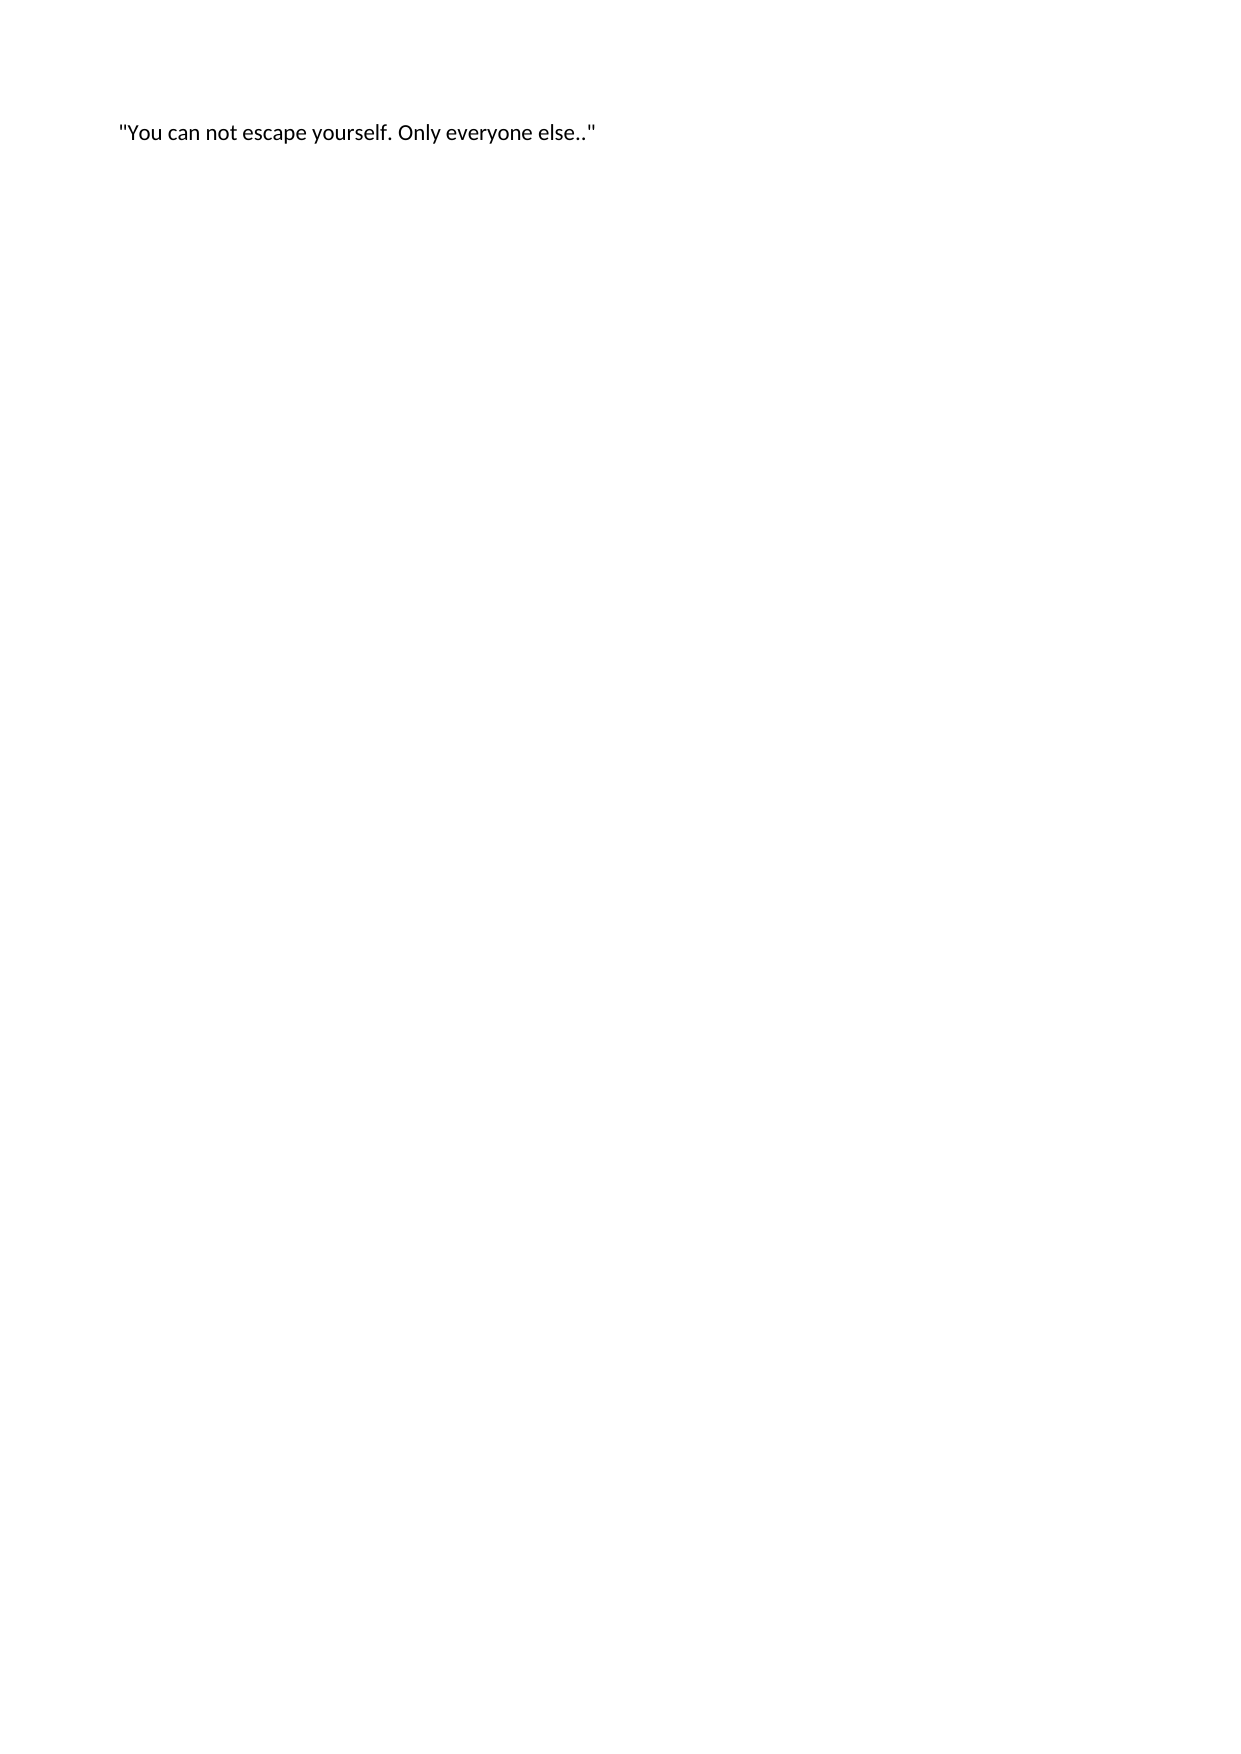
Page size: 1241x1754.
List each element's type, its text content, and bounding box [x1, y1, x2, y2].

text "You can not escape yourself. Only everyone else.." [118, 118, 1122, 146]
